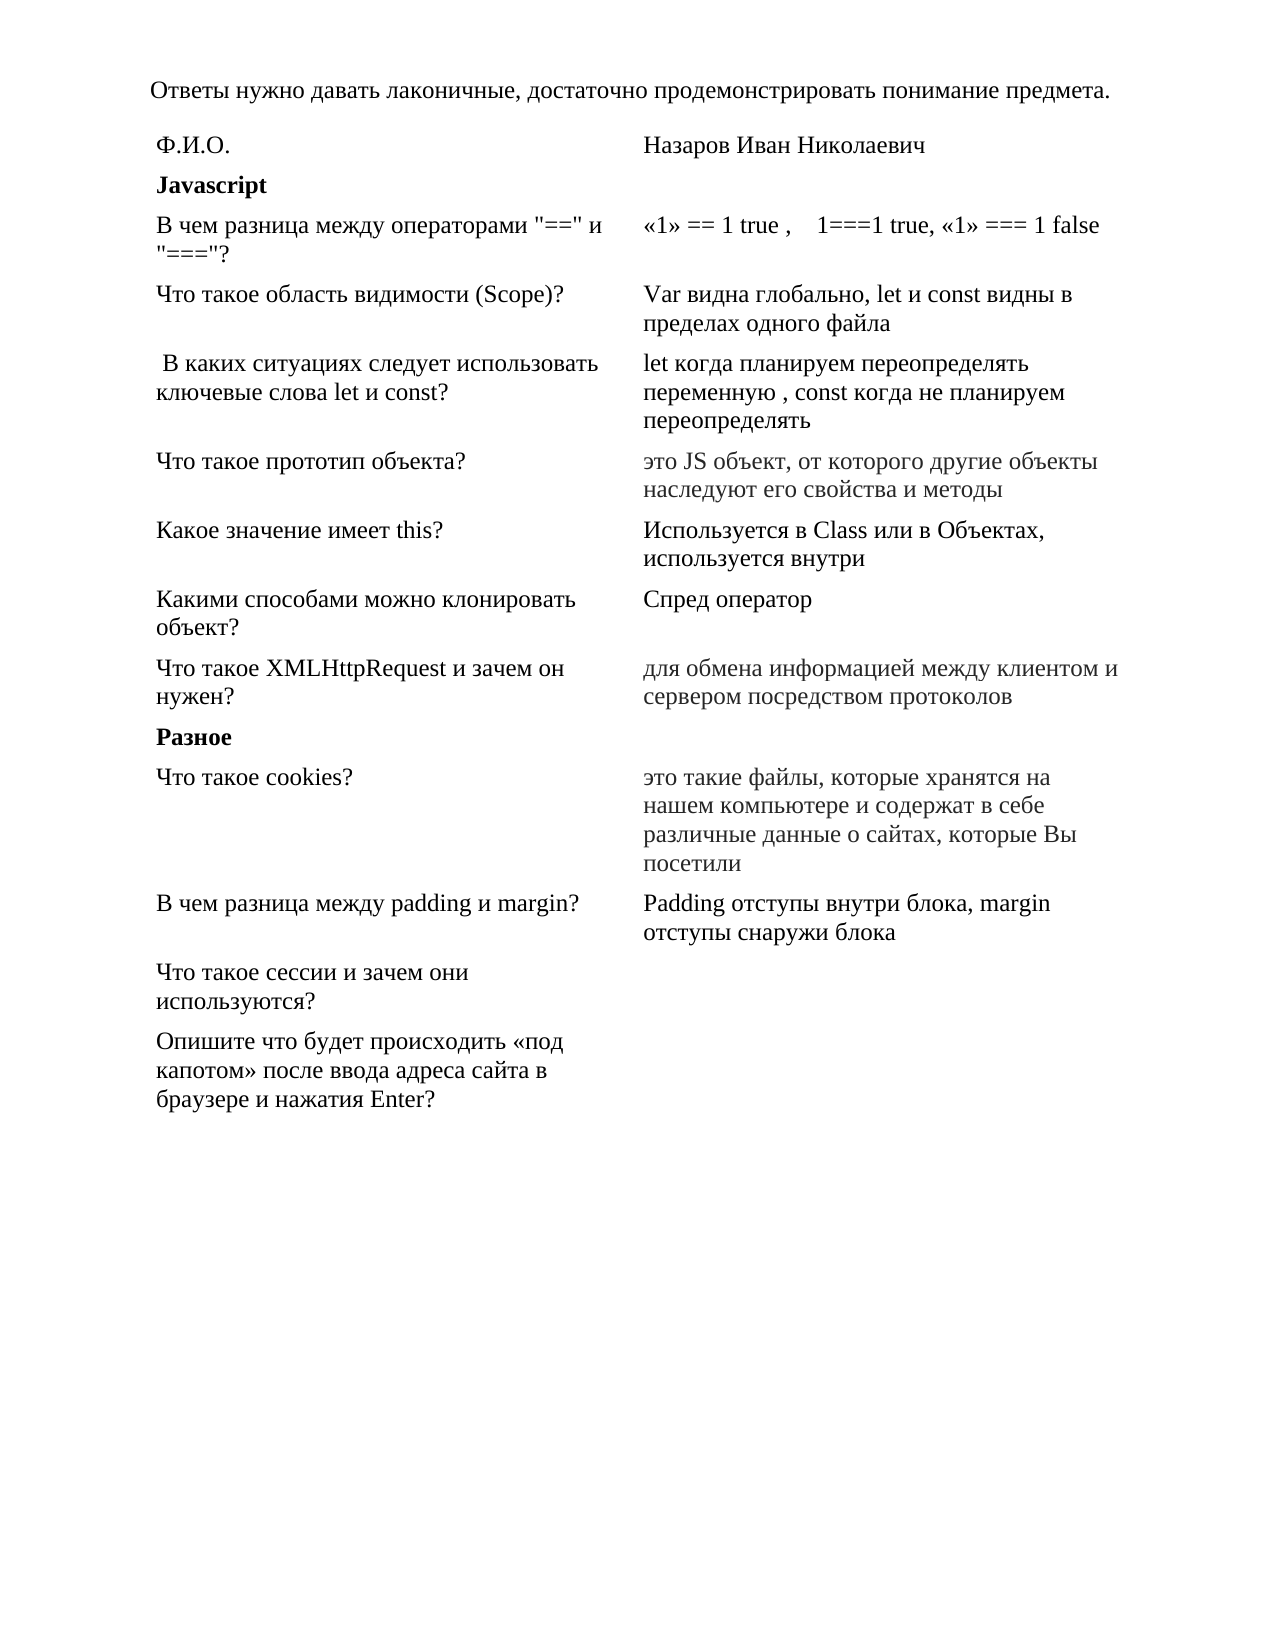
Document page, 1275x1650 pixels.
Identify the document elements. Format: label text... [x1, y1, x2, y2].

table_cell В каких ситуациях следует использовать ключевые слова let и const? [150, 343, 637, 440]
table_cell [638, 952, 1125, 1021]
table_cell Какое значение имеет this? [150, 509, 637, 578]
table_cell Опишите что будет происходить «под капотом» после ввода адреса сайта в браузере и нажатия Enter? [150, 1021, 637, 1118]
text Ответы нужно давать лаконичные, достаточно продемонстрировать понимание предмета. [150, 75, 1125, 104]
table_cell Что такое XMLHttpRequest и зачем он нужен? [150, 647, 637, 716]
table_cell Что такое прототип объекта? [150, 440, 637, 509]
table_cell В чем разница между операторами "==" и "==="? [150, 205, 637, 273]
table_cell let когда планируем переопределять переменную , const когда не планируем переопределять [638, 343, 1125, 440]
table_cell «1» == 1 true , 1===1 true, «1» === 1 false [638, 205, 1125, 273]
table_cell Что такое cookies? [150, 756, 637, 883]
table_cell [638, 1021, 1125, 1118]
table_cell Спред оператор [638, 578, 1125, 647]
table_cell Какими способами можно клонировать объект? [150, 578, 637, 647]
table_cell для обмена информацией между клиентом и сервером посредством протоколов [638, 647, 1125, 716]
table_cell Используется в Class или в Объектах, используется внутри [638, 509, 1125, 578]
table_header Ф.И.О. [150, 124, 637, 164]
table_cell Что такое область видимости (Scope)? [150, 274, 637, 342]
table_cell Javascript [150, 164, 637, 204]
table_cell Что такое сессии и зачем они используются? [150, 952, 637, 1021]
table_cell это такие файлы, которые хранятся на нашем компьютере и содержат в себе различные данные о сайтах, которые Вы посетили [638, 756, 1125, 883]
table_cell Разное [150, 716, 637, 756]
table_cell Var видна глобально, let и const видны в пределах одного файла [638, 274, 1125, 342]
table_header Назаров Иван Николаевич [638, 124, 1125, 164]
table_cell В чем разница между padding и margin? [150, 883, 637, 952]
table_cell Padding отступы внутри блока, margin отступы снаружи блока [638, 883, 1125, 952]
table_cell это JS объект, от которого другие объекты наследуют его свойства и методы [638, 440, 1125, 509]
